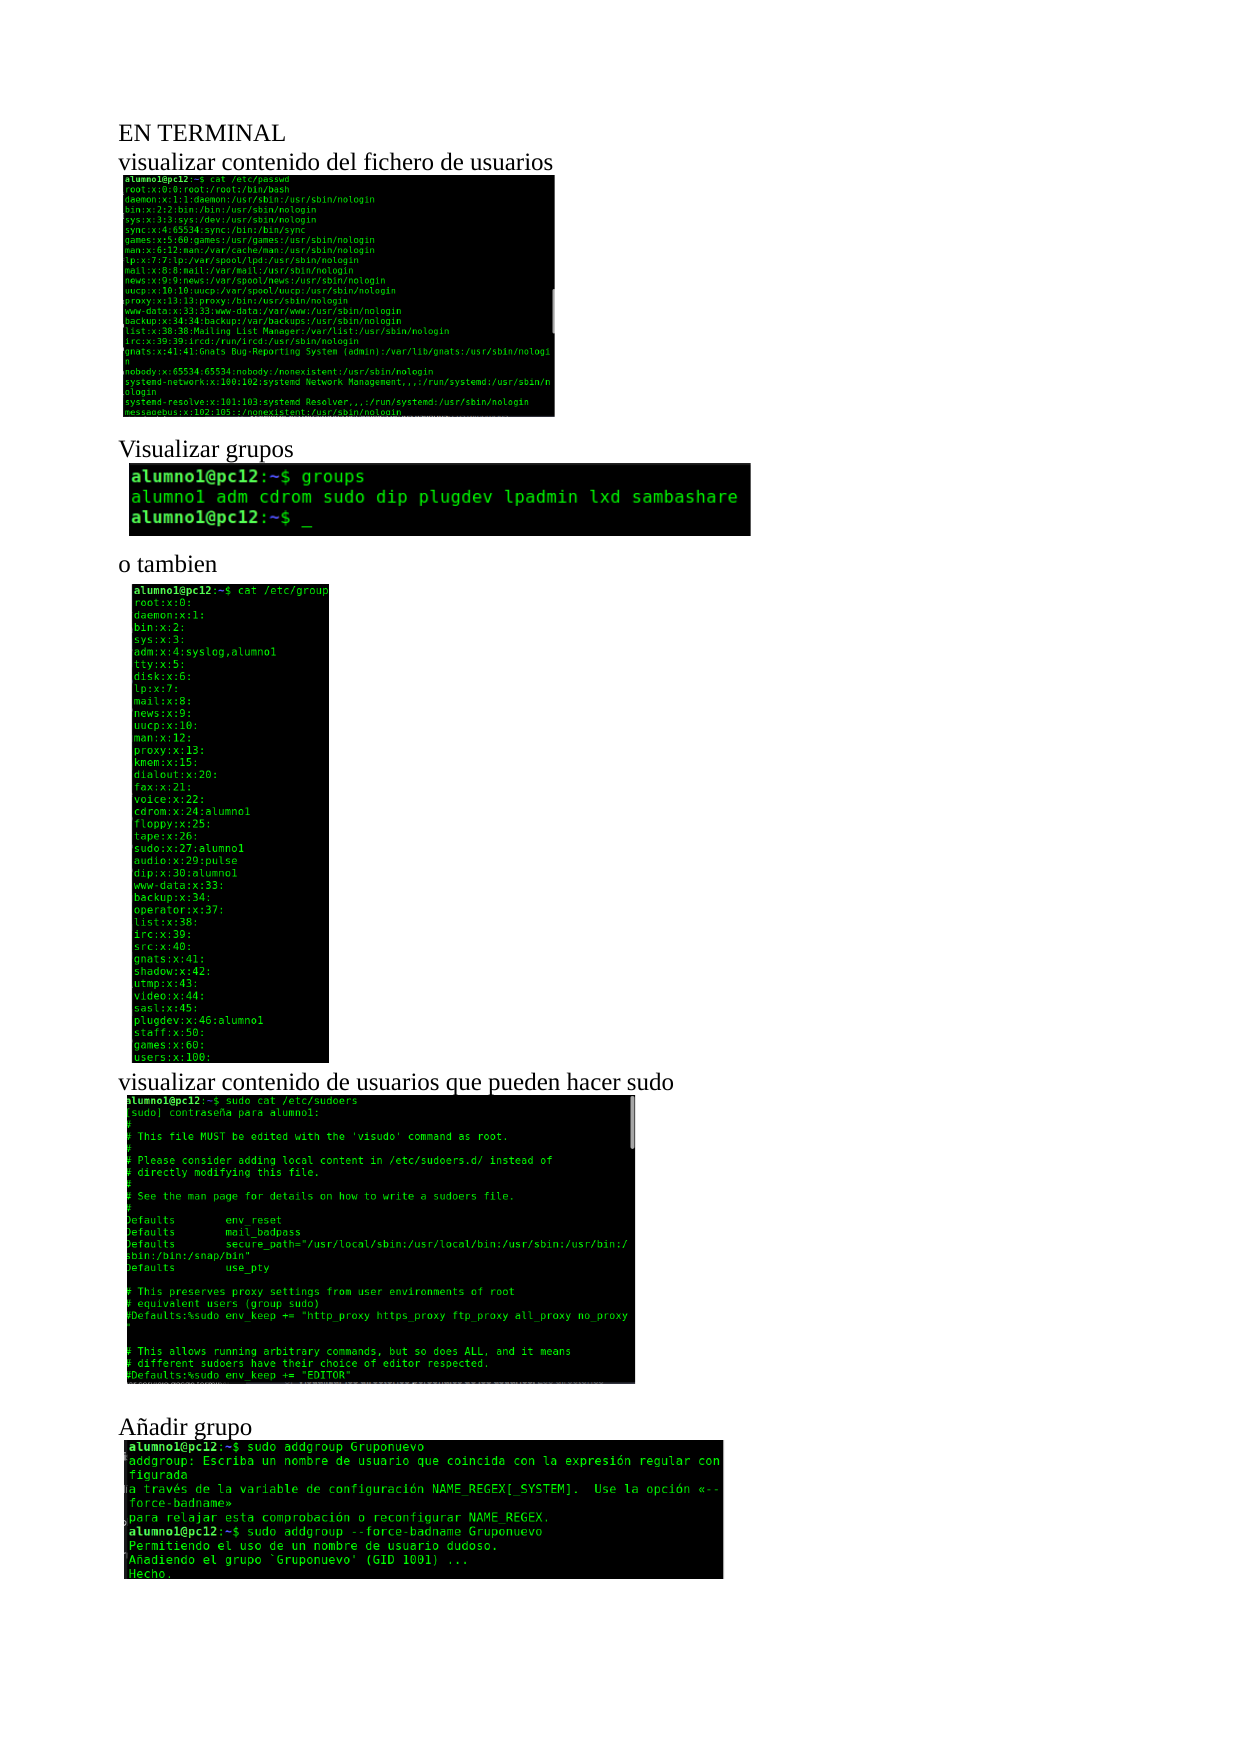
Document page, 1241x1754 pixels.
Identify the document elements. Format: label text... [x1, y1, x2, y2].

text visualizar contenido de usuarios que pueden hacer sudo [118, 1067, 1122, 1096]
picture [127, 1095, 636, 1384]
text EN TERMINAL [118, 118, 1122, 147]
text Visualizar grupos [118, 434, 1122, 463]
text visualizar contenido del fichero de usuarios [118, 147, 1122, 176]
picture [131, 584, 329, 1063]
picture [123, 175, 555, 417]
picture [124, 1440, 725, 1579]
picture [129, 463, 751, 536]
text Añadir grupo [118, 1412, 1122, 1441]
text o tambien [118, 549, 1122, 578]
